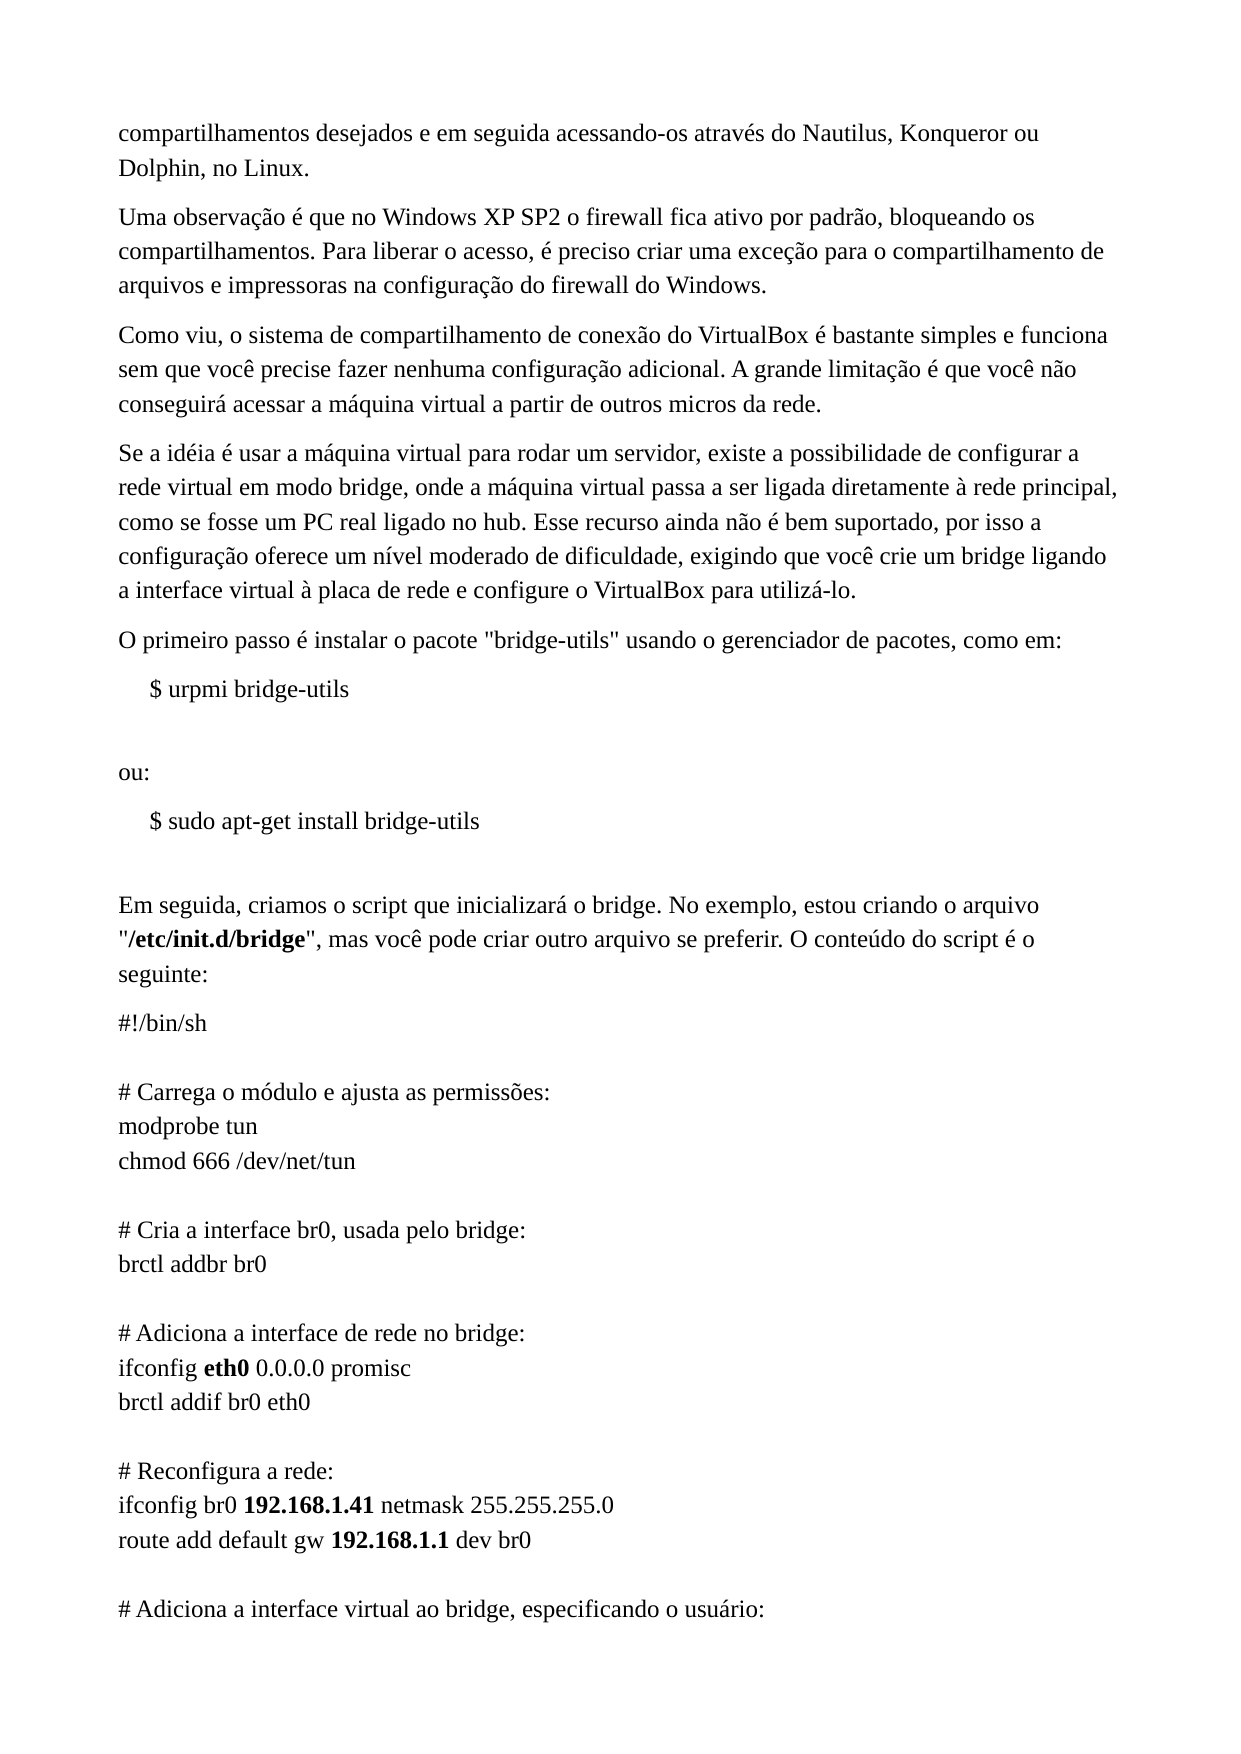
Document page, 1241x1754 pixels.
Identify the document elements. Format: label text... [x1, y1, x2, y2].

text O primeiro passo é instalar o pacote "bridge-utils" usando o gerenciador de pacotes, como em: [118, 625, 1122, 653]
text compartilhamentos desejados e em seguida acessando-os através do Nautilus, Konqueror ou Dolphin, no Linux. [118, 118, 1122, 181]
text Como viu, o sistema de compartilhamento de conexão do VirtualBox é bastante simples e funciona sem que você precise fazer nenhuma configuração adicional. A grande limitação é que você não conseguirá acessar a máquina virtual a partir de outros micros da rede. [118, 320, 1122, 417]
text #!/bin/sh # Carrega o módulo e ajusta as permissões: modprobe tun chmod 666 /dev/net/tun # Cria a interface br0, usada pelo bridge: brctl addbr br0 # Adiciona a interface de rede no bridge: ifconfig eth0 0.0.0.0 promisc brctl addif br0 eth0 # Reconfigura a rede: ifconfig br0 192.168.1.41 netmask 255.255.255.0 route add default gw 192.168.1.1 dev br0 # Adiciona a interface virtual ao bridge, especificando o usuário: [118, 1008, 1122, 1623]
text Uma observação é que no Windows XP SP2 o firewall fica ativo por padrão, bloqueando os compartilhamentos. Para liberar o acesso, é preciso criar uma exceção para o compartilhamento de arquivos e impressoras na configuração do firewall do Windows. [118, 202, 1122, 299]
text Se a idéia é usar a máquina virtual para rodar um servidor, existe a possibilidade de configurar a rede virtual em modo bridge, onde a máquina virtual passa a ser ligada diretamente à rede principal, como se fosse um PC real ligado no hub. Esse recurso ainda não é bem suportado, por isso a configuração oferece um nível moderado de dificuldade, exigindo que você crie um bridge ligando a interface virtual à placa de rede e configure o VirtualBox para utilizá-lo. [118, 438, 1122, 604]
text ou: [118, 757, 1122, 786]
text Em seguida, criamos o script que inicializará o bridge. No exemplo, estou criando o arquivo "/etc/init.d/bridge", mas você pode criar outro arquivo se preferir. O conteúdo do script é o seguinte: [118, 890, 1122, 988]
text $ urpmi bridge-utils [149, 674, 1122, 702]
text $ sudo apt-get install bridge-utils [149, 806, 1122, 835]
